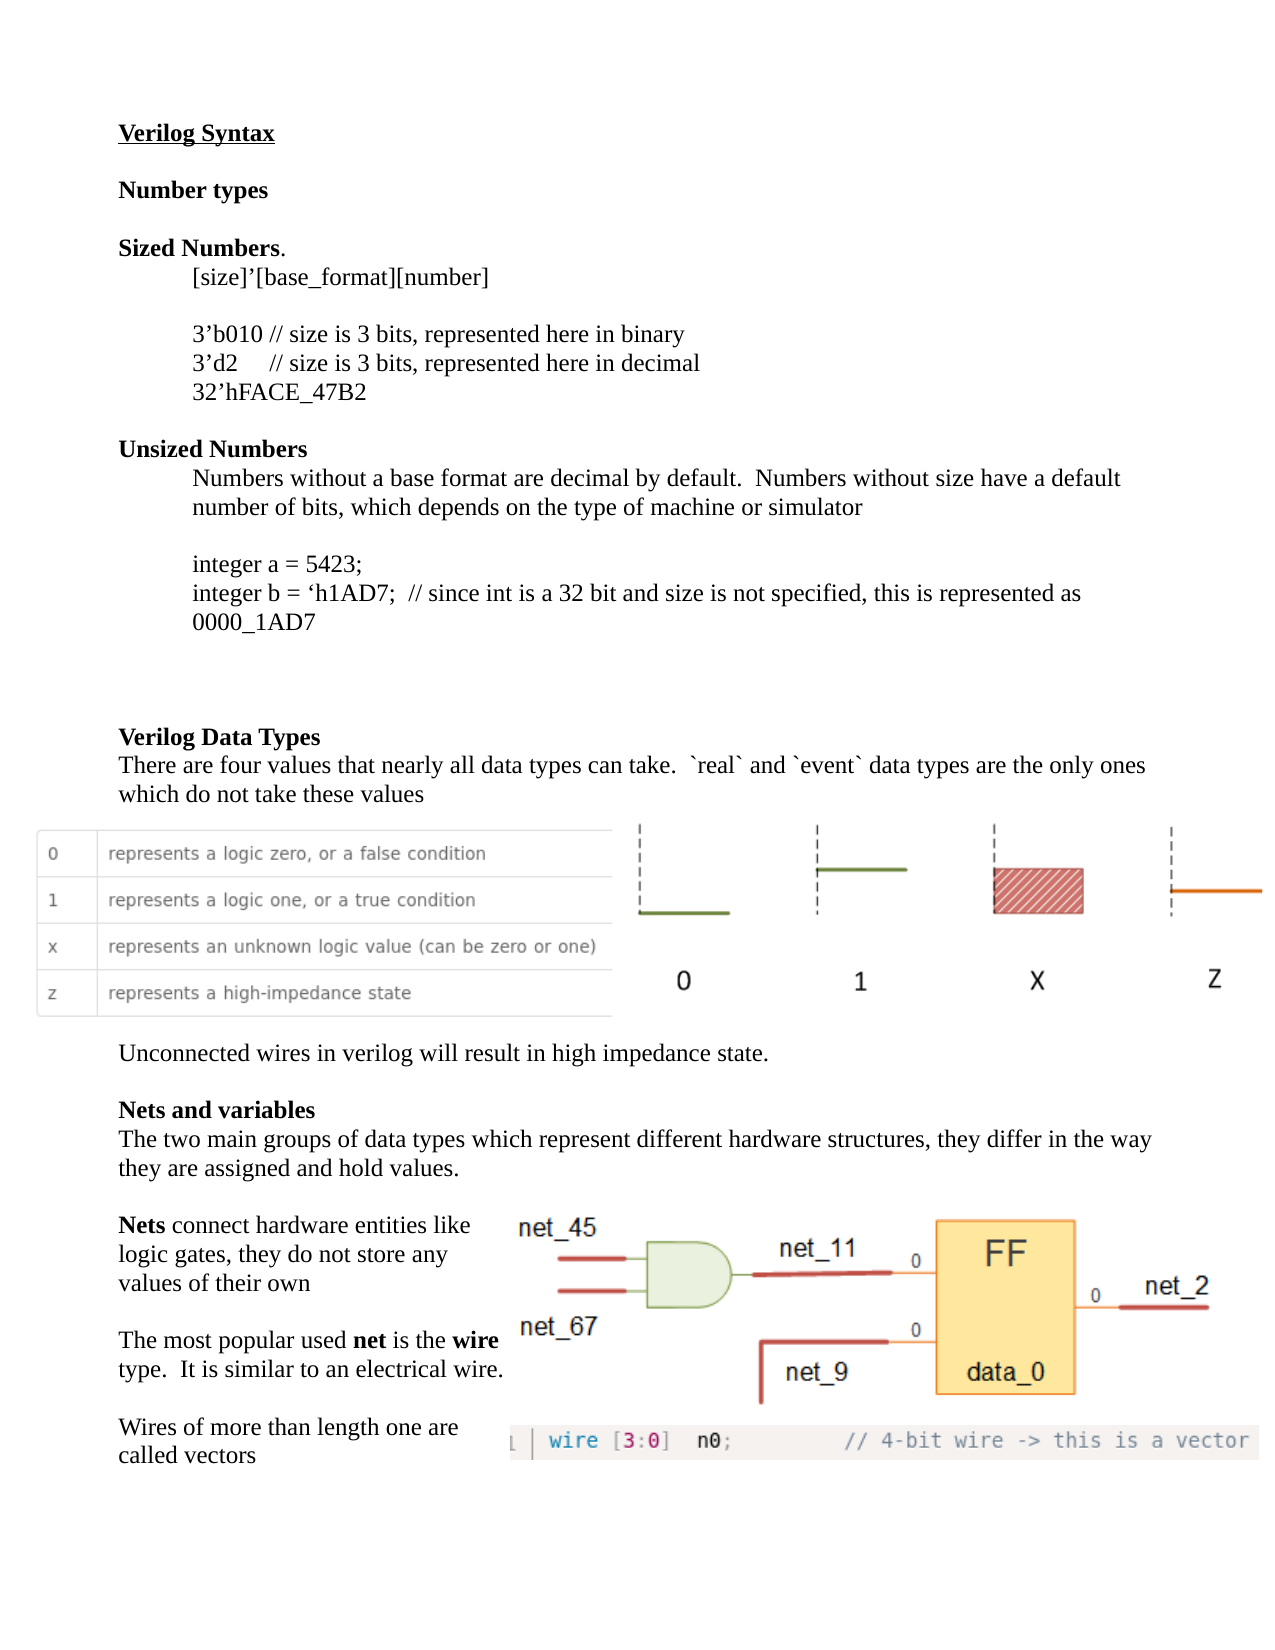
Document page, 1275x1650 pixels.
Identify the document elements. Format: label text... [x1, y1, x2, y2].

picture [510, 1425, 1260, 1460]
text Nets and variables [118, 1096, 1157, 1124]
picture [29, 821, 613, 1032]
text Verilog Data Types [118, 722, 1157, 751]
text Numbers without a base format are decimal by default. Numbers without size have a default number of bits, which depends on the type of machine or simulator [192, 463, 1157, 521]
picture [514, 1210, 1275, 1414]
text Unsized Numbers [118, 434, 1157, 463]
text Number types [118, 176, 1157, 204]
text 3’d2 // size is 3 bits, represented here in decimal [192, 348, 1157, 377]
text integer a = 5423; [192, 549, 1157, 578]
text The two main groups of data types which represent different hardware structures, they differ in the way they are assigned and hold values. [118, 1124, 1157, 1182]
text Nets connect hardware entities like logic gates, they do not store any values of their own [118, 1211, 514, 1297]
text 3’b010 // size is 3 bits, represented here in binary [192, 319, 1157, 348]
text The most popular used net is the wire type. It is similar to an electrical wire. [118, 1326, 514, 1383]
text 32’hFACE_47B2 [192, 377, 1157, 406]
text Verilog Syntax [118, 118, 1157, 147]
text Wires of more than length one are called vectors [118, 1412, 1157, 1469]
text Unconnected wires in verilog will result in high impedance state. [118, 1038, 1157, 1067]
text There are four values that nearly all data types can take. `real` and `event` data types are the only ones which do not take these values [118, 751, 1157, 808]
picture [634, 820, 1267, 1005]
text [size]’[base_format][number] [192, 262, 1157, 291]
text integer b = ‘h1AD7; // since int is a 32 bit and size is not specified, this is represented as 0000_1AD7 [192, 578, 1157, 636]
text Sized Numbers. [118, 233, 1157, 262]
